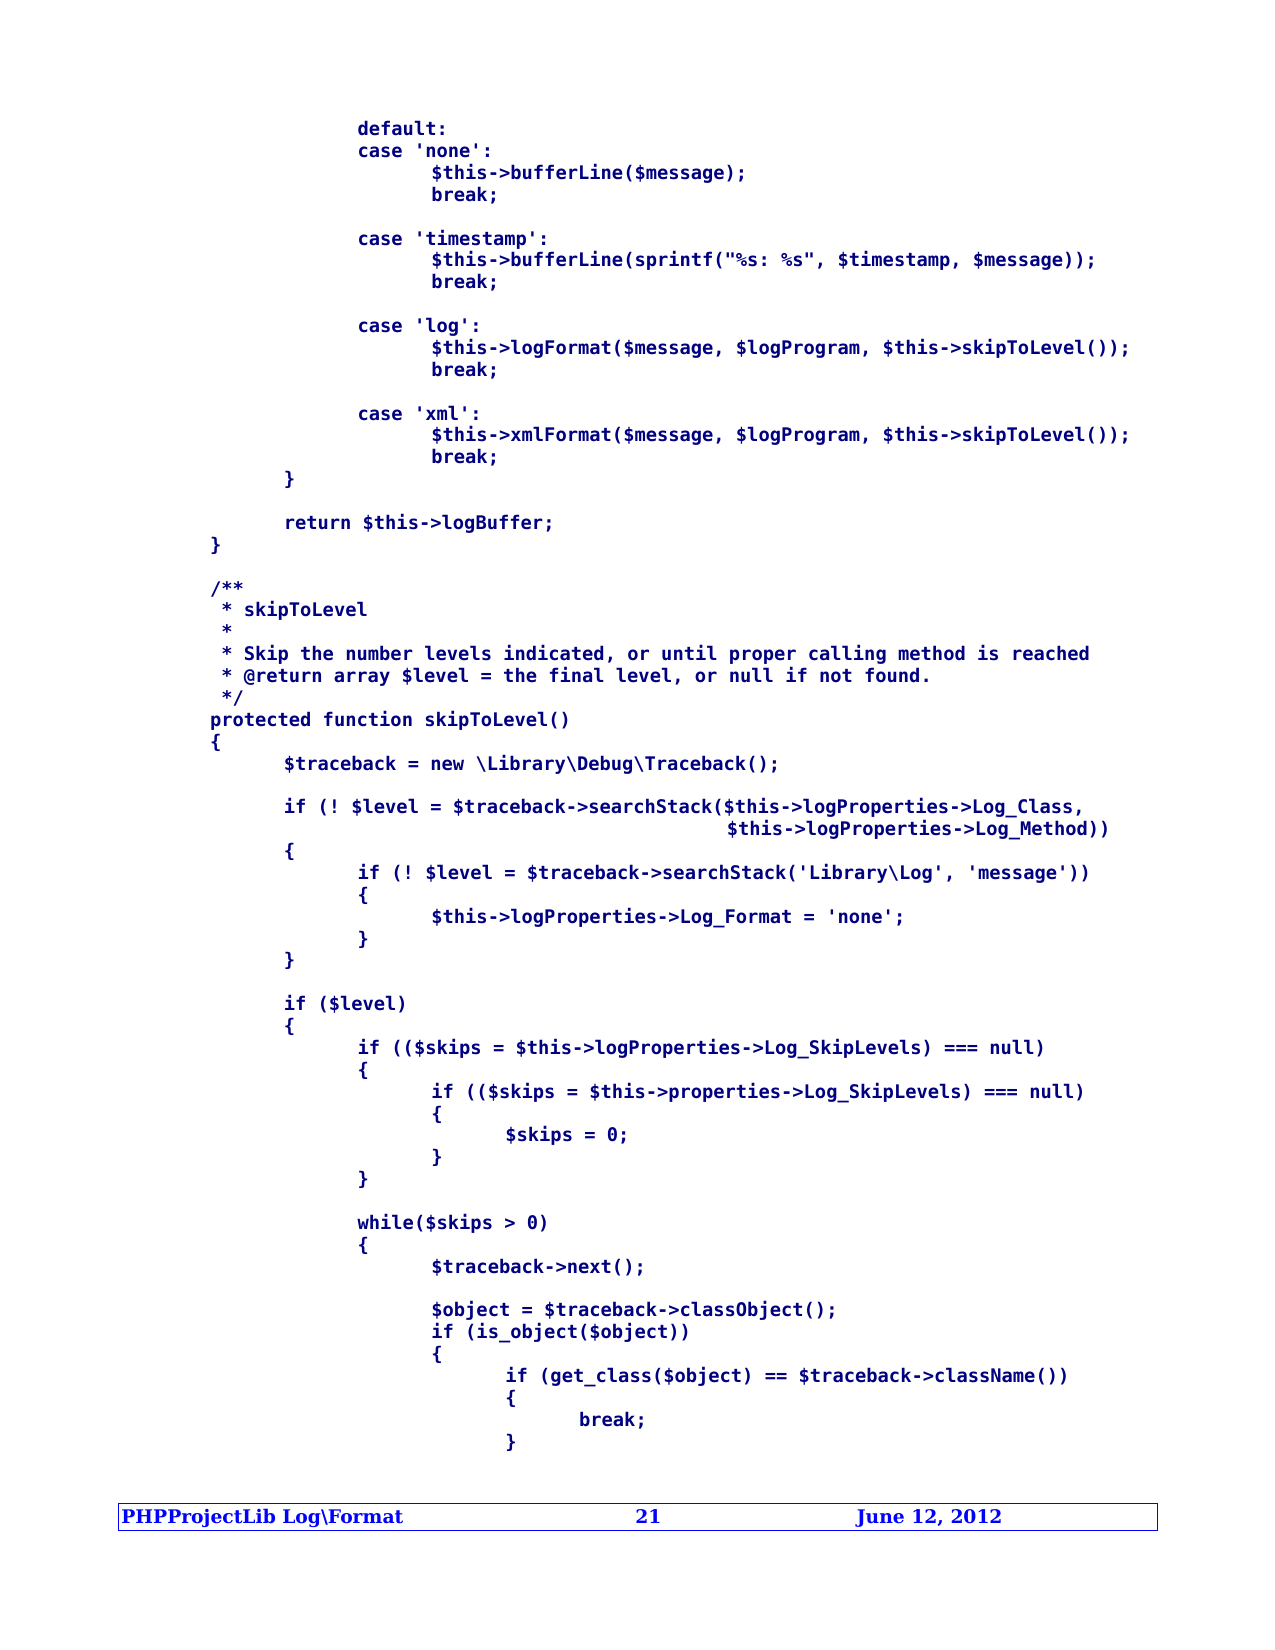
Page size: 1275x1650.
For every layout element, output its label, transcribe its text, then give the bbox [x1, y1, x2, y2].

list */ [136, 687, 1157, 709]
list } [136, 1168, 1157, 1190]
list } [136, 1431, 1157, 1452]
list { [136, 731, 1157, 752]
list } [136, 1146, 1157, 1168]
list $this->bufferLine(sprintf("%s: %s", $timestamp, $message)); [136, 249, 1157, 271]
list * skipToLevel [136, 599, 1157, 621]
list $object = $traceback->classObject(); [136, 1299, 1157, 1321]
list break; [136, 1409, 1157, 1431]
list { [136, 1387, 1157, 1409]
list $this->xmlFormat($message, $logProgram, $this->skipToLevel()); [136, 424, 1157, 446]
list } [136, 534, 1157, 556]
list { [136, 840, 1157, 862]
list /** [136, 577, 1157, 599]
list { [136, 884, 1157, 906]
list while($skips > 0) [136, 1212, 1157, 1234]
list case 'none': [136, 140, 1157, 162]
list case 'xml': [136, 402, 1157, 424]
list if ($level) [136, 993, 1157, 1015]
list * Skip the number levels indicated, or until proper calling method is reached [136, 643, 1157, 665]
list case 'log': [136, 315, 1157, 337]
list { [136, 1102, 1157, 1124]
list $this->bufferLine($message); [136, 162, 1157, 184]
list return $this->logBuffer; [136, 512, 1157, 534]
list break; [136, 184, 1157, 206]
list * @return array $level = the final level, or null if not found. [136, 665, 1157, 687]
list break; [136, 271, 1157, 293]
list { [136, 1234, 1157, 1256]
list $traceback = new \Library\Debug\Traceback(); [136, 752, 1157, 774]
list case 'timestamp': [136, 227, 1157, 249]
list if (($skips = $this->properties->Log_SkipLevels) === null) [136, 1081, 1157, 1102]
list $skips = 0; [136, 1124, 1157, 1146]
list { [136, 1015, 1157, 1037]
list if (! $level = $traceback->searchStack('Library\Log', 'message')) [136, 862, 1157, 884]
list $this->logFormat($message, $logProgram, $this->skipToLevel()); [136, 337, 1157, 359]
list default: [136, 118, 1157, 140]
list } [136, 468, 1157, 490]
list if (! $level = $traceback->searchStack($this->logProperties->Log_Class, [136, 796, 1157, 818]
list if (($skips = $this->logProperties->Log_SkipLevels) === null) [136, 1037, 1157, 1059]
list $this->logProperties->Log_Format = 'none'; [136, 906, 1157, 927]
list $this->logProperties->Log_Method)) [136, 818, 1157, 840]
list { [136, 1343, 1157, 1365]
list break; [136, 359, 1157, 381]
list $traceback->next(); [136, 1256, 1157, 1277]
list } [136, 927, 1157, 949]
list if (is_object($object)) [136, 1321, 1157, 1343]
list * [136, 621, 1157, 643]
list if (get_class($object) == $traceback->className()) [136, 1365, 1157, 1387]
list } [136, 949, 1157, 971]
list { [136, 1059, 1157, 1081]
list break; [136, 446, 1157, 468]
list protected function skipToLevel() [136, 709, 1157, 731]
